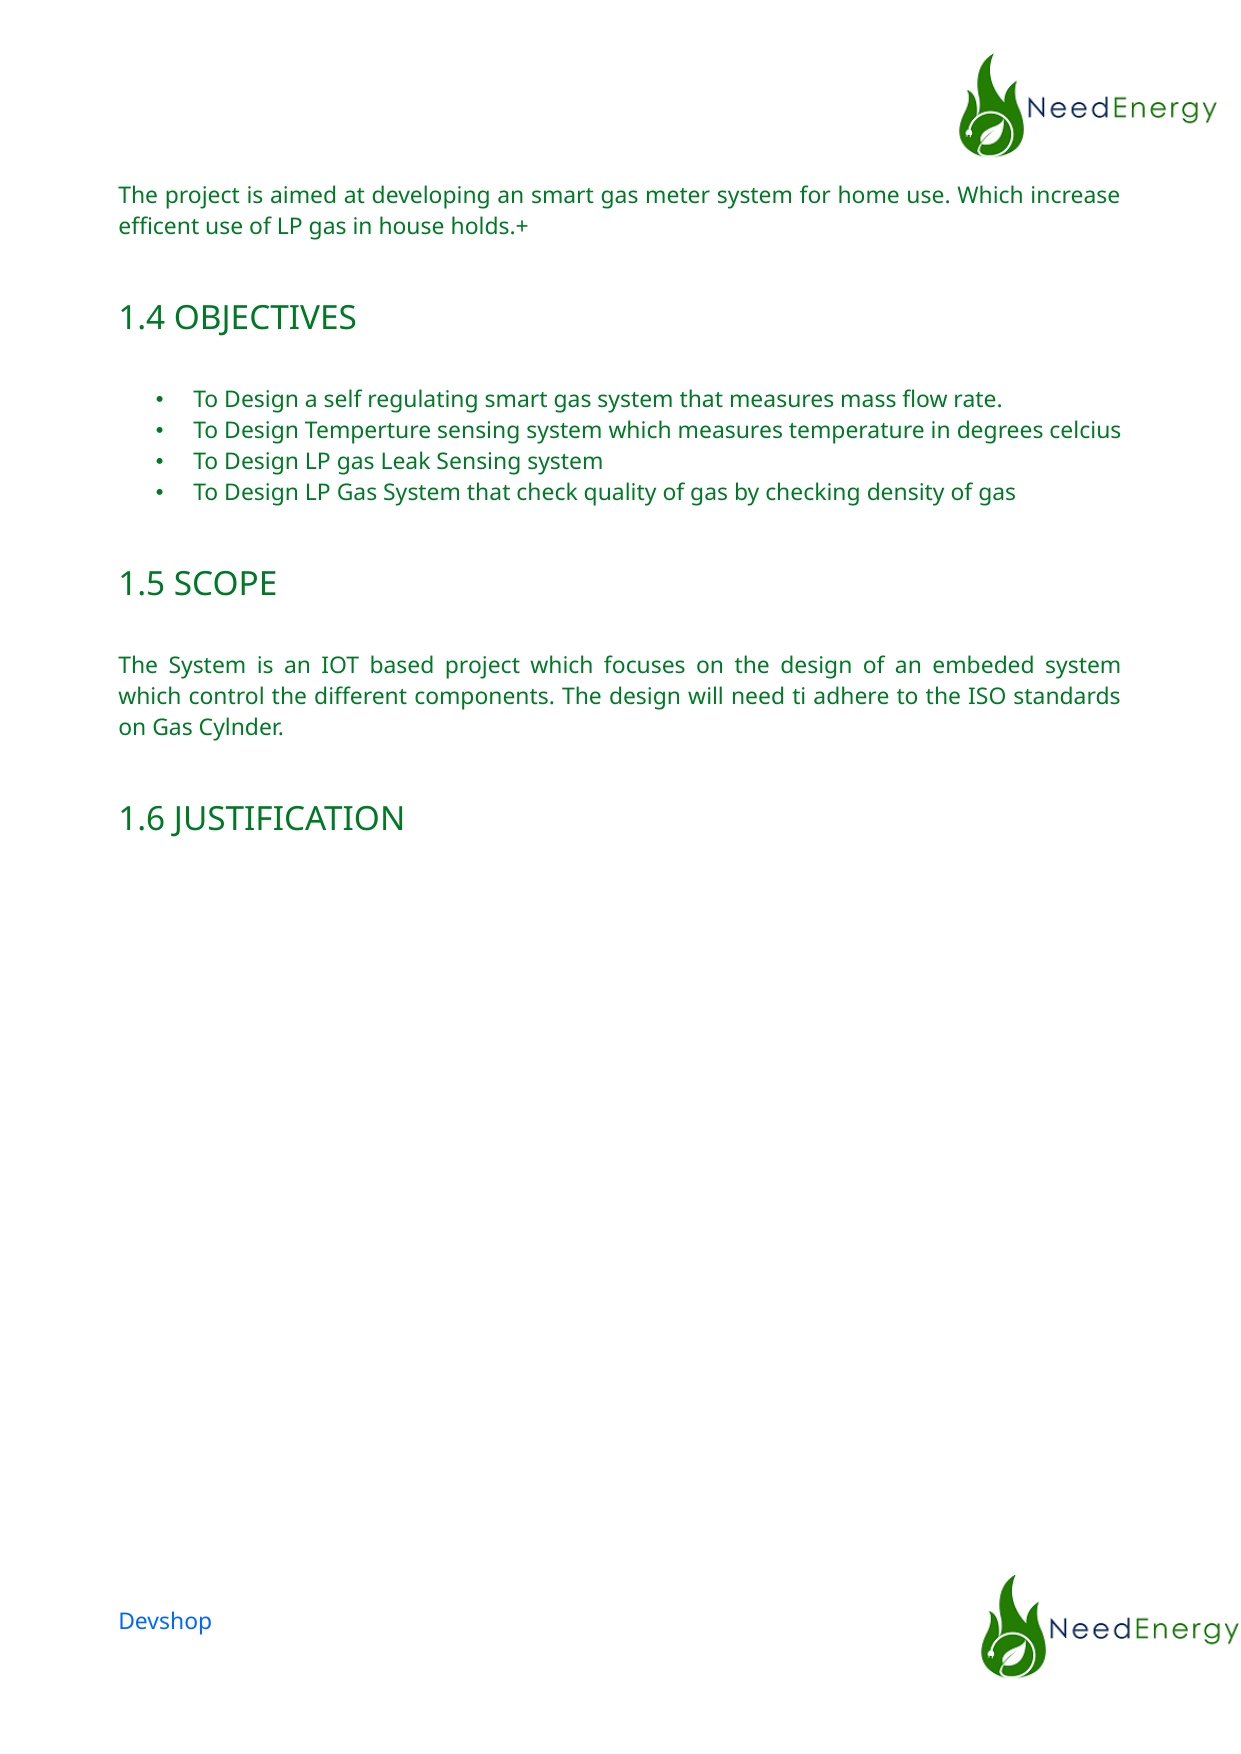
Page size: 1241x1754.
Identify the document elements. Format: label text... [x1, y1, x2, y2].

subtitle 1.4 OBJECTIVES [118, 293, 1122, 339]
list To Design a self regulating smart gas system that measures mass flow rate. [156, 383, 1122, 414]
list To Design Temperture sensing system which measures temperature in degrees celcius [156, 414, 1122, 445]
picture [977, 1575, 1241, 1688]
list To Design LP gas Leak Sensing system [156, 445, 1122, 476]
subtitle 1.6 JUSTIFICATION [118, 795, 1122, 840]
text The System is an IOT based project which focuses on the design of an embeded system which control the different components. The design will need ti adhere to the ISO standards on Gas Cylnder. [118, 649, 1122, 743]
subtitle 1.5 SCOPE [118, 560, 1122, 605]
list To Design LP Gas System that check quality of gas by checking density of gas [156, 476, 1122, 508]
text The project is aimed at developing an smart gas meter system for home use. Which increase efficent use of LP gas in house holds.+ [118, 179, 1122, 241]
picture [956, 53, 1219, 167]
